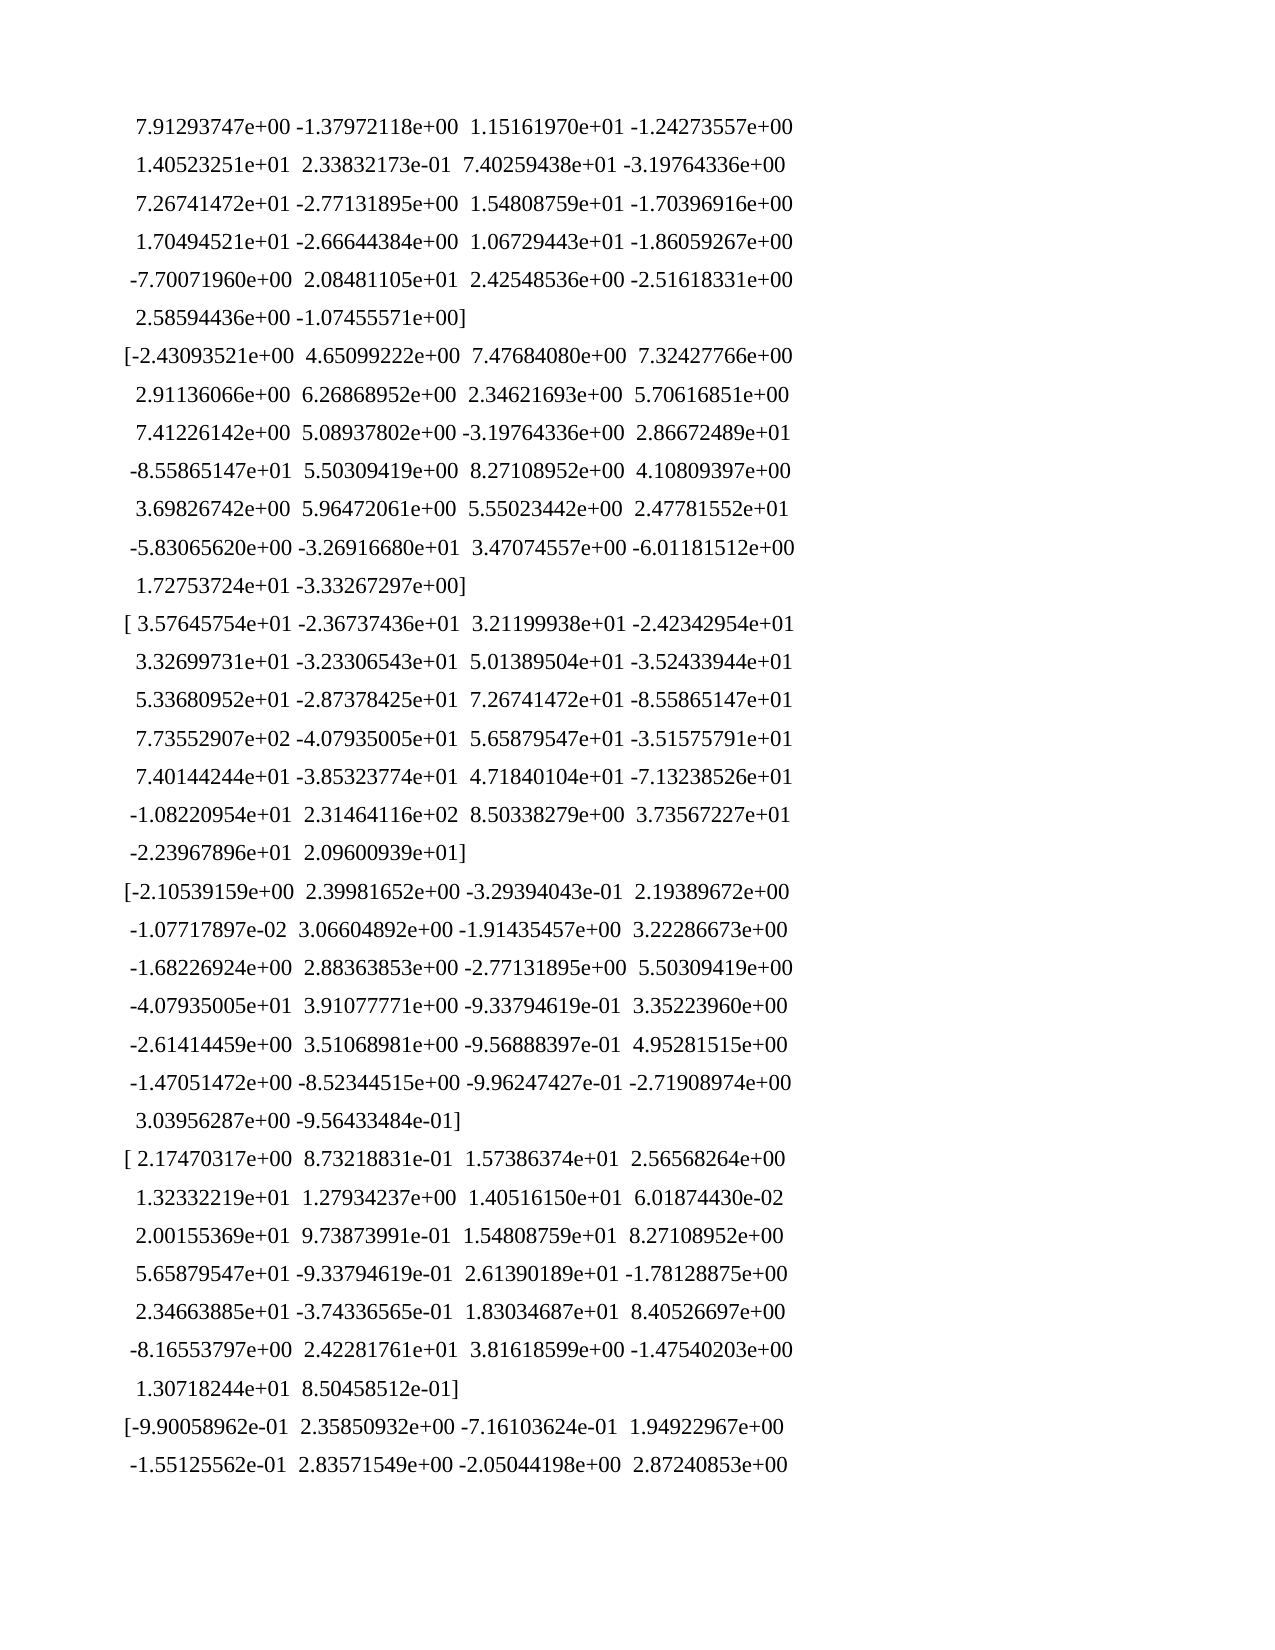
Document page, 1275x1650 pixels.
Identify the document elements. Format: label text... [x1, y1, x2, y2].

text -4.07935005e+01 3.91077771e+00 -9.33794619e-01 3.35223960e+00 [118, 992, 1125, 1019]
text [-2.10539159e+00 2.39981652e+00 -3.29394043e-01 2.19389672e+00 [118, 878, 1125, 904]
text -2.23967896e+01 2.09600939e+01] [118, 839, 1125, 866]
text 3.69826742e+00 5.96472061e+00 5.55023442e+00 2.47781552e+01 [118, 495, 1125, 522]
text -1.55125562e-01 2.83571549e+00 -2.05044198e+00 2.87240853e+00 [118, 1451, 1125, 1477]
text 7.40144244e+01 -3.85323774e+01 4.71840104e+01 -7.13238526e+01 [118, 763, 1125, 789]
text -8.16553797e+00 2.42281761e+01 3.81618599e+00 -1.47540203e+00 [118, 1336, 1125, 1363]
text 5.65879547e+01 -9.33794619e-01 2.61390189e+01 -1.78128875e+00 [118, 1260, 1125, 1286]
text 1.70494521e+01 -2.66644384e+00 1.06729443e+01 -1.86059267e+00 [118, 228, 1125, 254]
text -1.08220954e+01 2.31464116e+02 8.50338279e+00 3.73567227e+01 [118, 801, 1125, 828]
text -7.70071960e+00 2.08481105e+01 2.42548536e+00 -2.51618331e+00 [118, 266, 1125, 292]
text -5.83065620e+00 -3.26916680e+01 3.47074557e+00 -6.01181512e+00 [118, 534, 1125, 560]
text 1.30718244e+01 8.50458512e-01] [118, 1375, 1125, 1401]
text 1.32332219e+01 1.27934237e+00 1.40516150e+01 6.01874430e-02 [118, 1183, 1125, 1210]
text -8.55865147e+01 5.50309419e+00 8.27108952e+00 4.10809397e+00 [118, 457, 1125, 483]
text 2.34663885e+01 -3.74336565e-01 1.83034687e+01 8.40526697e+00 [118, 1298, 1125, 1324]
text 7.26741472e+01 -2.77131895e+00 1.54808759e+01 -1.70396916e+00 [118, 189, 1125, 216]
text 2.58594436e+00 -1.07455571e+00] [118, 304, 1125, 331]
text 3.03956287e+00 -9.56433484e-01] [118, 1107, 1125, 1133]
text -1.47051472e+00 -8.52344515e+00 -9.96247427e-01 -2.71908974e+00 [118, 1069, 1125, 1095]
text [-2.43093521e+00 4.65099222e+00 7.47684080e+00 7.32427766e+00 [118, 342, 1125, 369]
text [ 3.57645754e+01 -2.36737436e+01 3.21199938e+01 -2.42342954e+01 [118, 610, 1125, 636]
text 2.00155369e+01 9.73873991e-01 1.54808759e+01 8.27108952e+00 [118, 1222, 1125, 1248]
text 2.91136066e+00 6.26868952e+00 2.34621693e+00 5.70616851e+00 [118, 381, 1125, 407]
text [-9.90058962e-01 2.35850932e+00 -7.16103624e-01 1.94922967e+00 [118, 1413, 1125, 1439]
text 7.73552907e+02 -4.07935005e+01 5.65879547e+01 -3.51575791e+01 [118, 725, 1125, 751]
text -1.07717897e-02 3.06604892e+00 -1.91435457e+00 3.22286673e+00 [118, 916, 1125, 942]
text 5.33680952e+01 -2.87378425e+01 7.26741472e+01 -8.55865147e+01 [118, 687, 1125, 713]
text 1.72753724e+01 -3.33267297e+00] [118, 572, 1125, 598]
text 1.40523251e+01 2.33832173e-01 7.40259438e+01 -3.19764336e+00 [118, 151, 1125, 178]
text -2.61414459e+00 3.51068981e+00 -9.56888397e-01 4.95281515e+00 [118, 1031, 1125, 1057]
text [ 2.17470317e+00 8.73218831e-01 1.57386374e+01 2.56568264e+00 [118, 1145, 1125, 1172]
text 7.91293747e+00 -1.37972118e+00 1.15161970e+01 -1.24273557e+00 [118, 113, 1125, 139]
text -1.68226924e+00 2.88363853e+00 -2.77131895e+00 5.50309419e+00 [118, 954, 1125, 981]
text 7.41226142e+00 5.08937802e+00 -3.19764336e+00 2.86672489e+01 [118, 419, 1125, 445]
text 3.32699731e+01 -3.23306543e+01 5.01389504e+01 -3.52433944e+01 [118, 648, 1125, 675]
